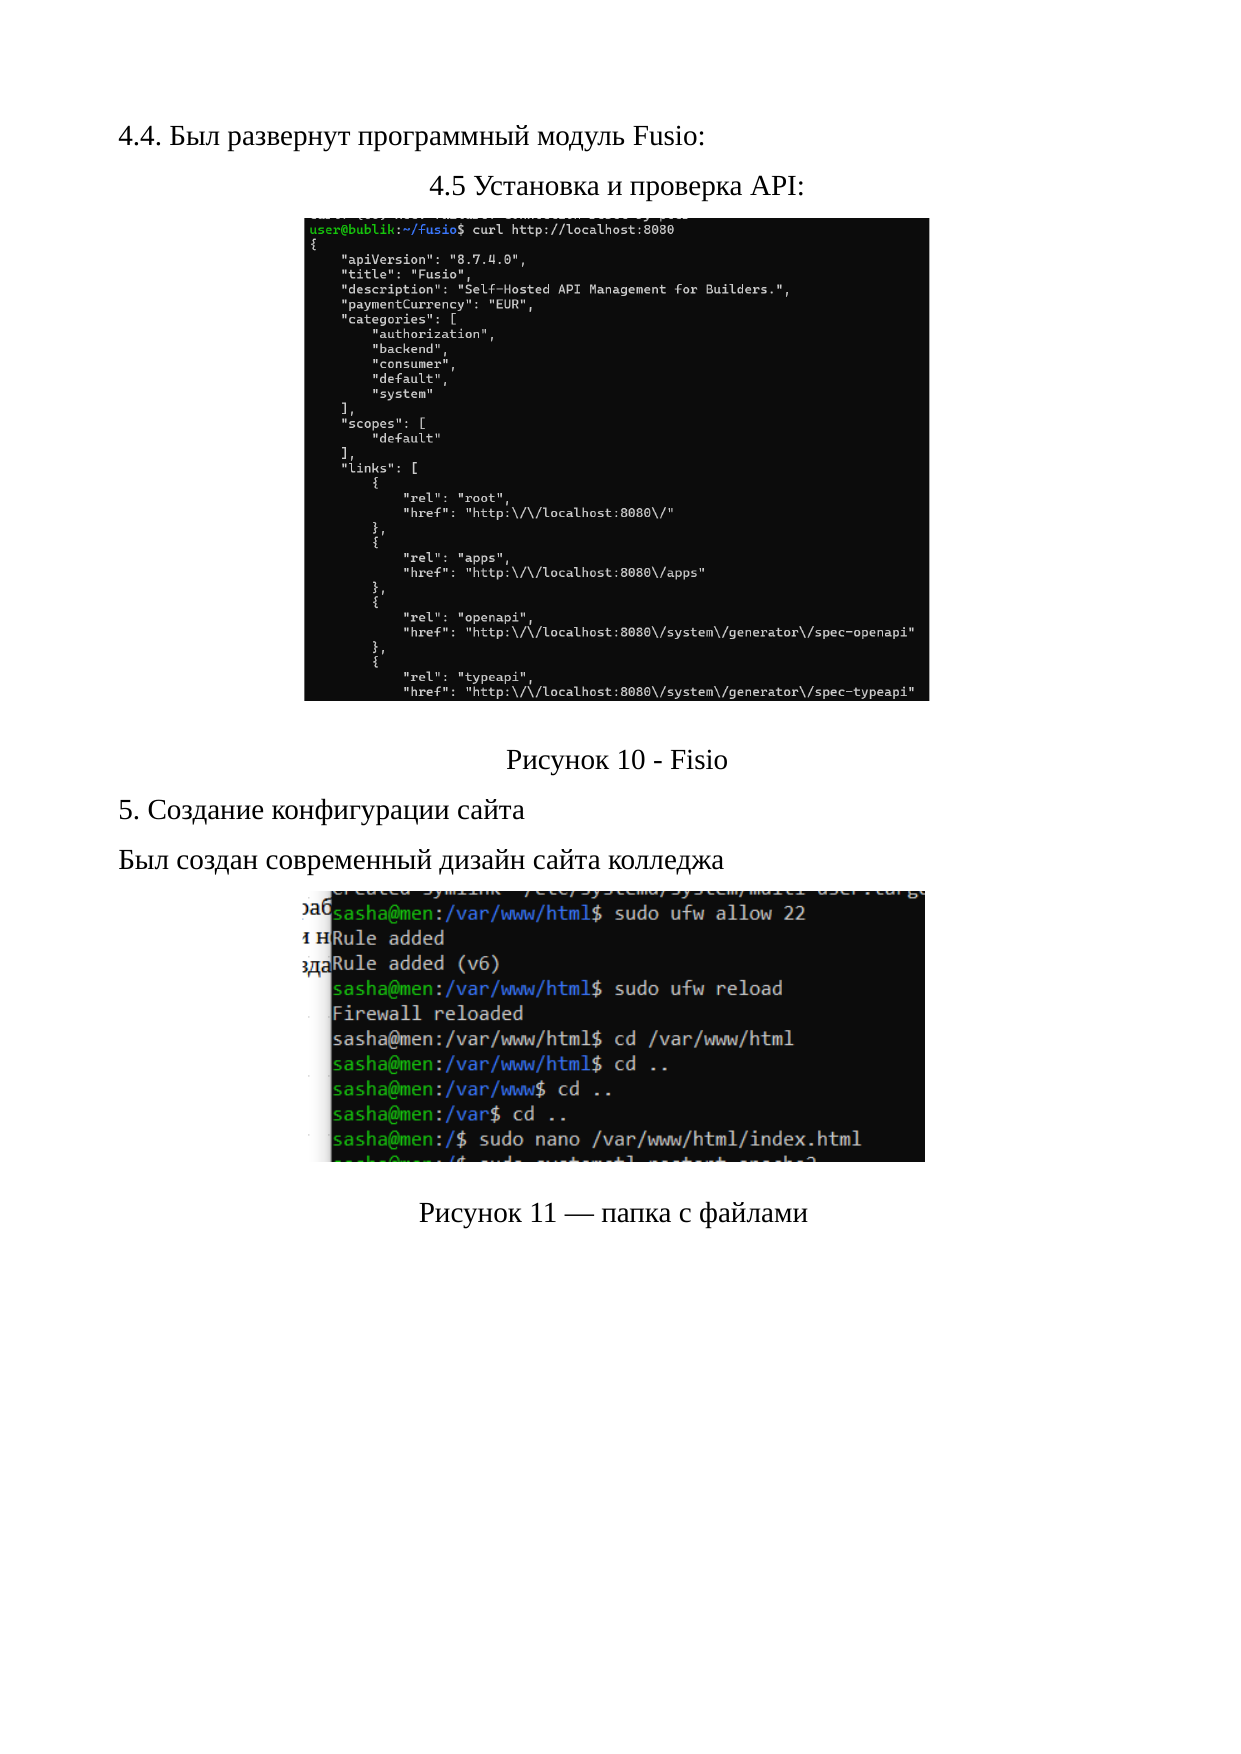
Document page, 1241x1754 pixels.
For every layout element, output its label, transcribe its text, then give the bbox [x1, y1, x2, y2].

list 4.5 Установка и проверка API: [118, 168, 1116, 725]
list Рисунок 10 - Fisio [118, 742, 1116, 775]
list 5. Создание конфигурации сайта [118, 792, 1116, 826]
picture [302, 891, 925, 1162]
list 4.4. Был развернут программный модуль Fusio: [118, 118, 1116, 152]
list Рисунок 11 — папка с файлами [118, 1195, 1116, 1228]
picture [304, 218, 930, 701]
list Был создан современный дизайн сайта колледжа [118, 842, 1116, 876]
